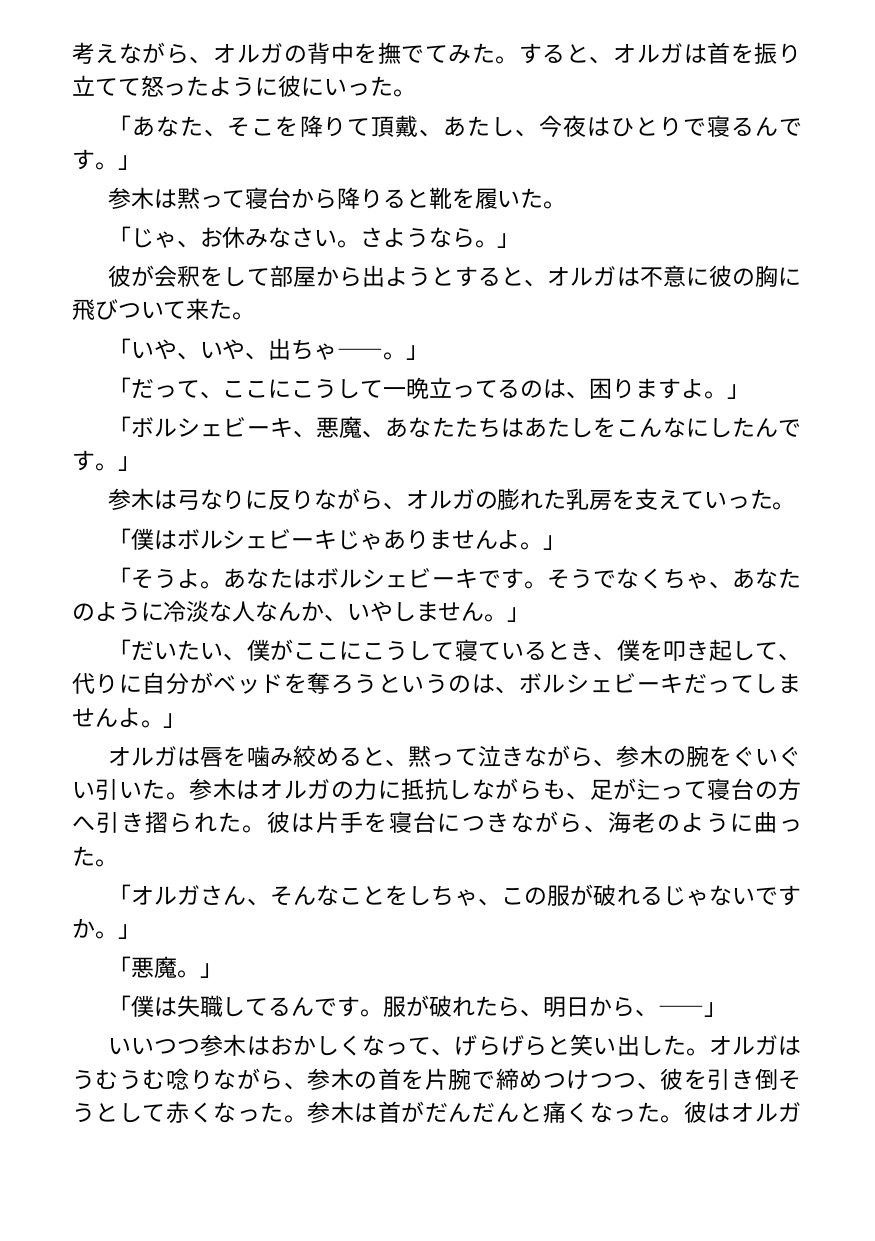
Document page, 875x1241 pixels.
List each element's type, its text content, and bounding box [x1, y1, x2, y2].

text いいつつ参木はおかしくなって、げらげらと笑い出した。オルガはうむうむ唸りながら、参木の首を片腕で締めつけつつ、彼を引き倒そうとして赤くなった。参木は首がだんだんと痛くなった。彼はオルガ [72, 1028, 802, 1128]
text オルガは唇を噛み絞めると、黙って泣きながら、参木の腕をぐいぐい引いた。参木はオルガの力に抵抗しながらも、足が辷って寝台の方へ引き摺られた。彼は片手を寝台につきながら、海老のように曲った。 [72, 739, 802, 872]
text 「いや、いや、出ちゃ――。」 [72, 332, 802, 365]
text 「ボルシェビーキ、悪魔、あなたたちはあたしをこんなにしたんです。」 [72, 410, 802, 476]
text 「あなた、そこを降りて頂戴、あたし、今夜はひとりで寝るんです。」 [72, 108, 802, 175]
text 「オルガさん、そんなことをしちゃ、この服が破れるじゃないですか。」 [72, 877, 802, 944]
text 「悪魔。」 [72, 950, 802, 983]
text 「僕は失職してるんです。服が破れたら、明日から、――」 [72, 989, 802, 1022]
text 考えながら、オルガの背中を撫でてみた。すると、オルガは首を振り立てて怒ったように彼にいった。 [72, 36, 802, 102]
text 参木は弓なりに反りながら、オルガの膨れた乳房を支えていった。 [72, 482, 802, 516]
text 「そうよ。あなたはボルシェビーキです。そうでなくちゃ、あなたのように冷淡な人なんか、いやしません。」 [72, 561, 802, 627]
text 「僕はボルシェビーキじゃありませんよ。」 [72, 521, 802, 555]
text 「だって、ここにこうして一晩立ってるのは、困りますよ。」 [72, 371, 802, 404]
text 「じゃ、お休みなさい。さようなら。」 [72, 220, 802, 253]
text 彼が会釈をして部屋から出ようとすると、オルガは不意に彼の胸に飛びついて来た。 [72, 259, 802, 326]
text 「だいたい、僕がここにこうして寝ているとき、僕を叩き起して、代りに自分がベッドを奪ろうというのは、ボルシェビーキだってしませんよ。」 [72, 633, 802, 733]
text 参木は黙って寝台から降りると靴を履いた。 [72, 181, 802, 214]
